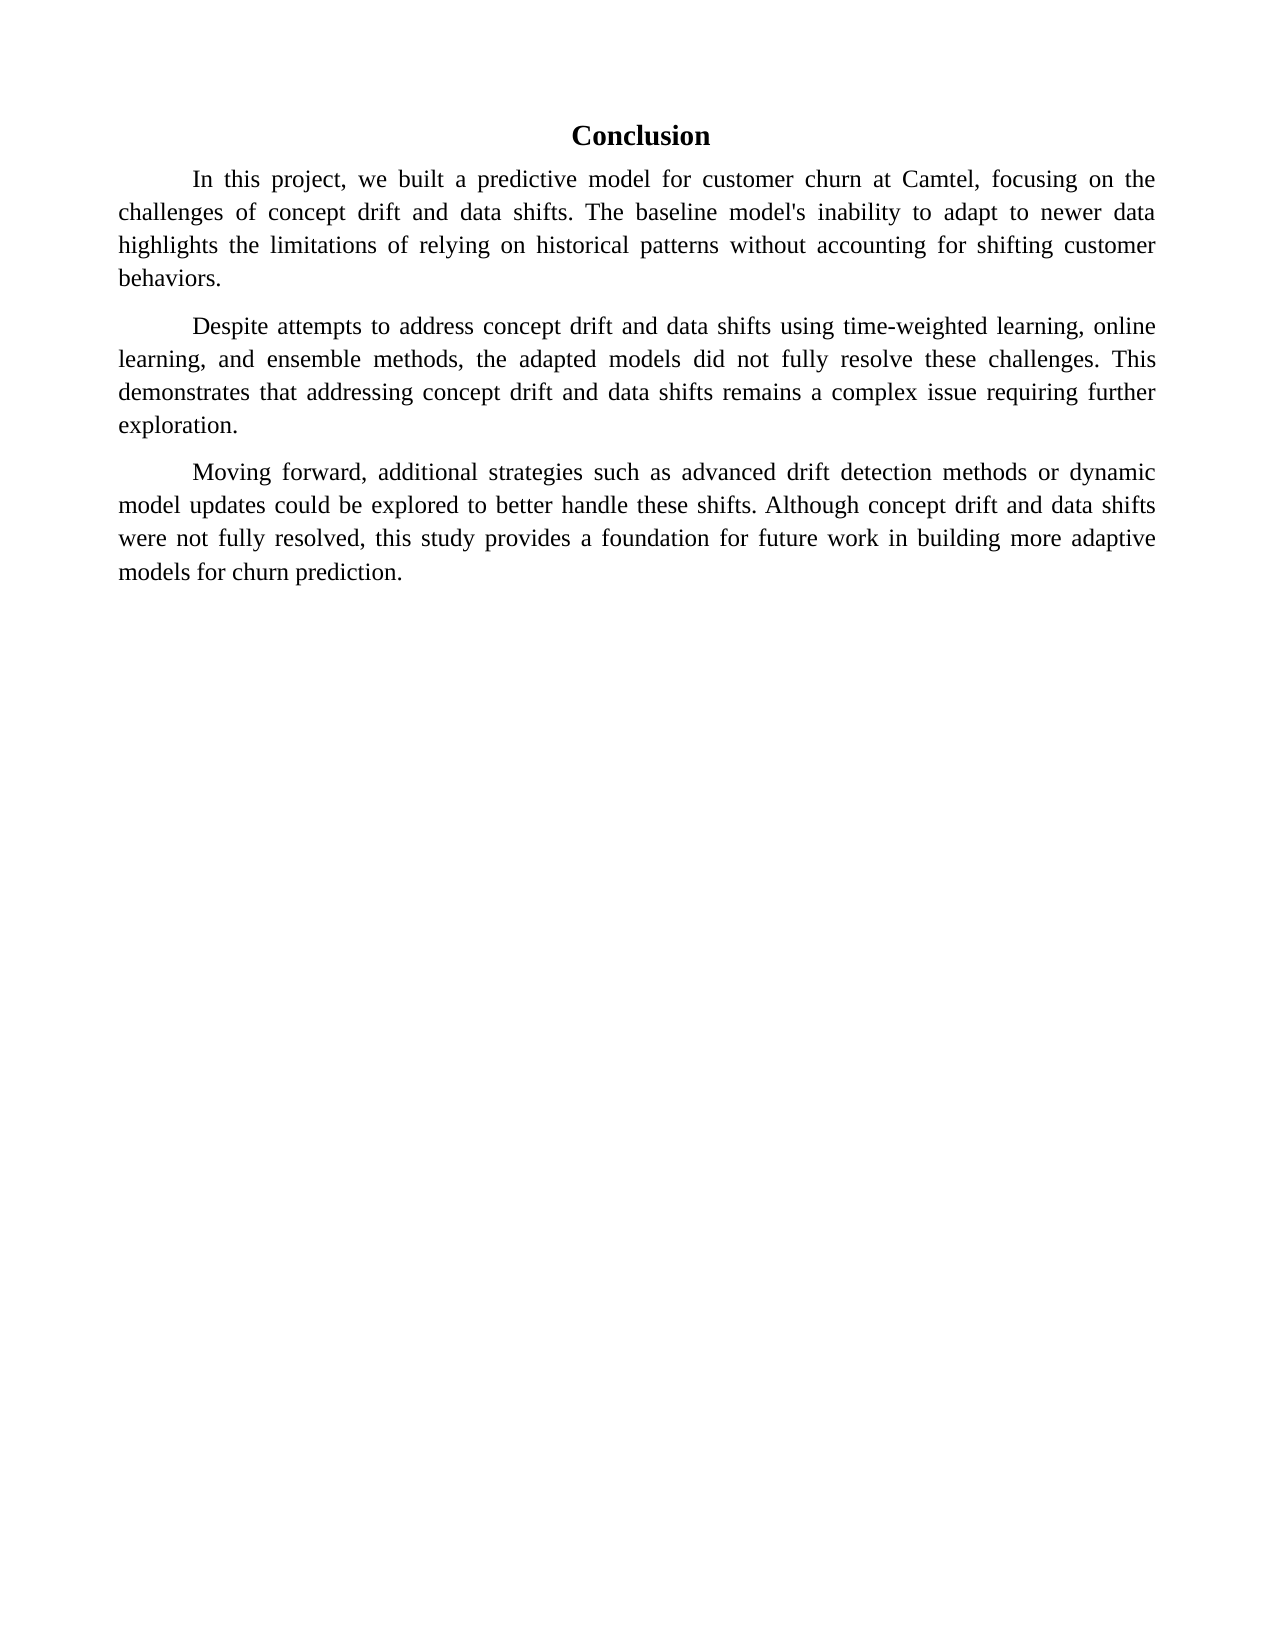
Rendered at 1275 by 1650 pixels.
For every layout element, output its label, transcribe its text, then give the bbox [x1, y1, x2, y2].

subtitle Conclusion [118, 118, 1157, 152]
text Despite attempts to address concept drift and data shifts using time-weighted learning, online learning, and ensemble methods, the adapted models did not fully resolve these challenges. This demonstrates that addressing concept drift and data shifts remains a complex issue requiring further exploration. [118, 311, 1157, 439]
text In this project, we built a predictive model for customer churn at Camtel, focusing on the challenges of concept drift and data shifts. The baseline model's inability to adapt to newer data highlights the limitations of relying on historical patterns without accounting for shifting customer behaviors. [118, 164, 1157, 292]
text Moving forward, additional strategies such as advanced drift detection methods or dynamic model updates could be explored to better handle these shifts. Although concept drift and data shifts were not fully resolved, this study provides a foundation for future work in building more adaptive models for churn prediction. [118, 457, 1157, 585]
